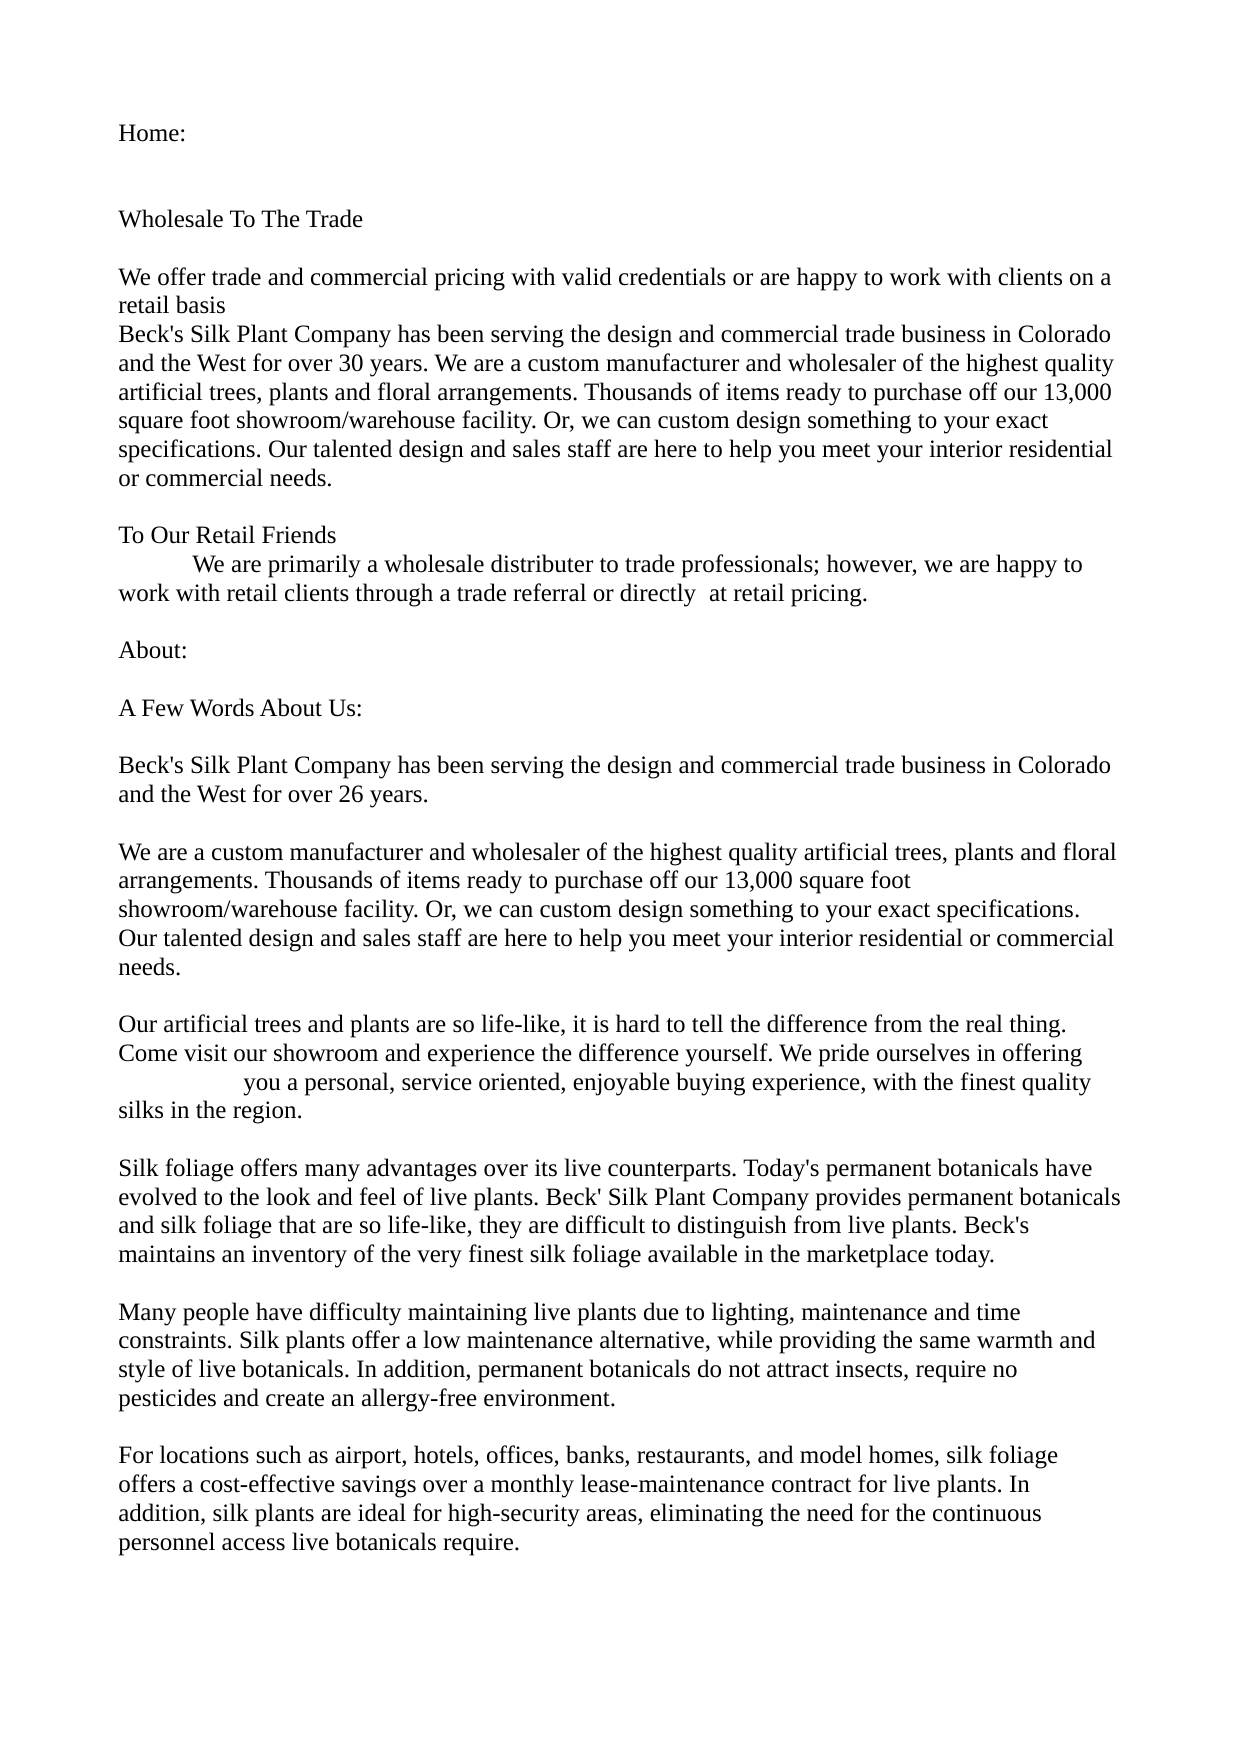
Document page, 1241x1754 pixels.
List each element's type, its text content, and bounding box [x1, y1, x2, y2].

text you a personal, service oriented, enjoyable buying experience, with the finest quality silks in the region. [118, 1067, 1122, 1124]
text Wholesale To The Trade [118, 204, 1122, 233]
text A Few Words About Us: [118, 693, 1122, 722]
text About: [118, 636, 1122, 664]
text Our artificial trees and plants are so life-like, it is hard to tell the difference from the real thing. Come visit our showroom and experience the difference yourself. We pride ourselves in offering [118, 1009, 1122, 1067]
text We are a custom manufacturer and wholesaler of the highest quality artificial trees, plants and floral arrangements. Thousands of items ready to purchase off our 13,000 square foot showroom/warehouse facility. Or, we can custom design something to your exact specifications. Our talented design and sales staff are here to help you meet your interior residential or commercial needs. [118, 837, 1122, 981]
text We are primarily a wholesale distributer to trade professionals; however, we are happy to work with retail clients through a trade referral or directly at retail pricing. [118, 549, 1122, 607]
text To Our Retail Friends [118, 521, 1122, 549]
text Home: [118, 118, 1122, 147]
text Many people have difficulty maintaining live plants due to lighting, maintenance and time constraints. Silk plants offer a low maintenance alternative, while providing the same warmth and style of live botanicals. In addition, permanent botanicals do not attract insects, require no pesticides and create an allergy-free environment. [118, 1297, 1122, 1412]
text We offer trade and commercial pricing with valid credentials or are happy to work with clients on a retail basis [118, 262, 1122, 319]
text Beck's Silk Plant Company has been serving the design and commercial trade business in Colorado and the West for over 26 years. [118, 751, 1122, 808]
text Silk foliage offers many advantages over its live counterparts. Today's permanent botanicals have evolved to the look and feel of live plants. Beck' Silk Plant Company provides permanent botanicals and silk foliage that are so life-like, they are difficult to distinguish from live plants. Beck's maintains an inventory of the very finest silk foliage available in the marketplace today. [118, 1153, 1122, 1268]
text Beck's Silk Plant Company has been serving the design and commercial trade business in Colorado and the West for over 30 years. We are a custom manufacturer and wholesaler of the highest quality artificial trees, plants and floral arrangements. Thousands of items ready to purchase off our 13,000 square foot showroom/warehouse facility. Or, we can custom design something to your exact specifications. Our talented design and sales staff are here to help you meet your interior residential or commercial needs. [118, 319, 1122, 492]
text For locations such as airport, hotels, offices, banks, restaurants, and model homes, silk foliage offers a cost-effective savings over a monthly lease-maintenance contract for live plants. In addition, silk plants are ideal for high-security areas, eliminating the need for the continuous personnel access live botanicals require. [118, 1441, 1122, 1556]
